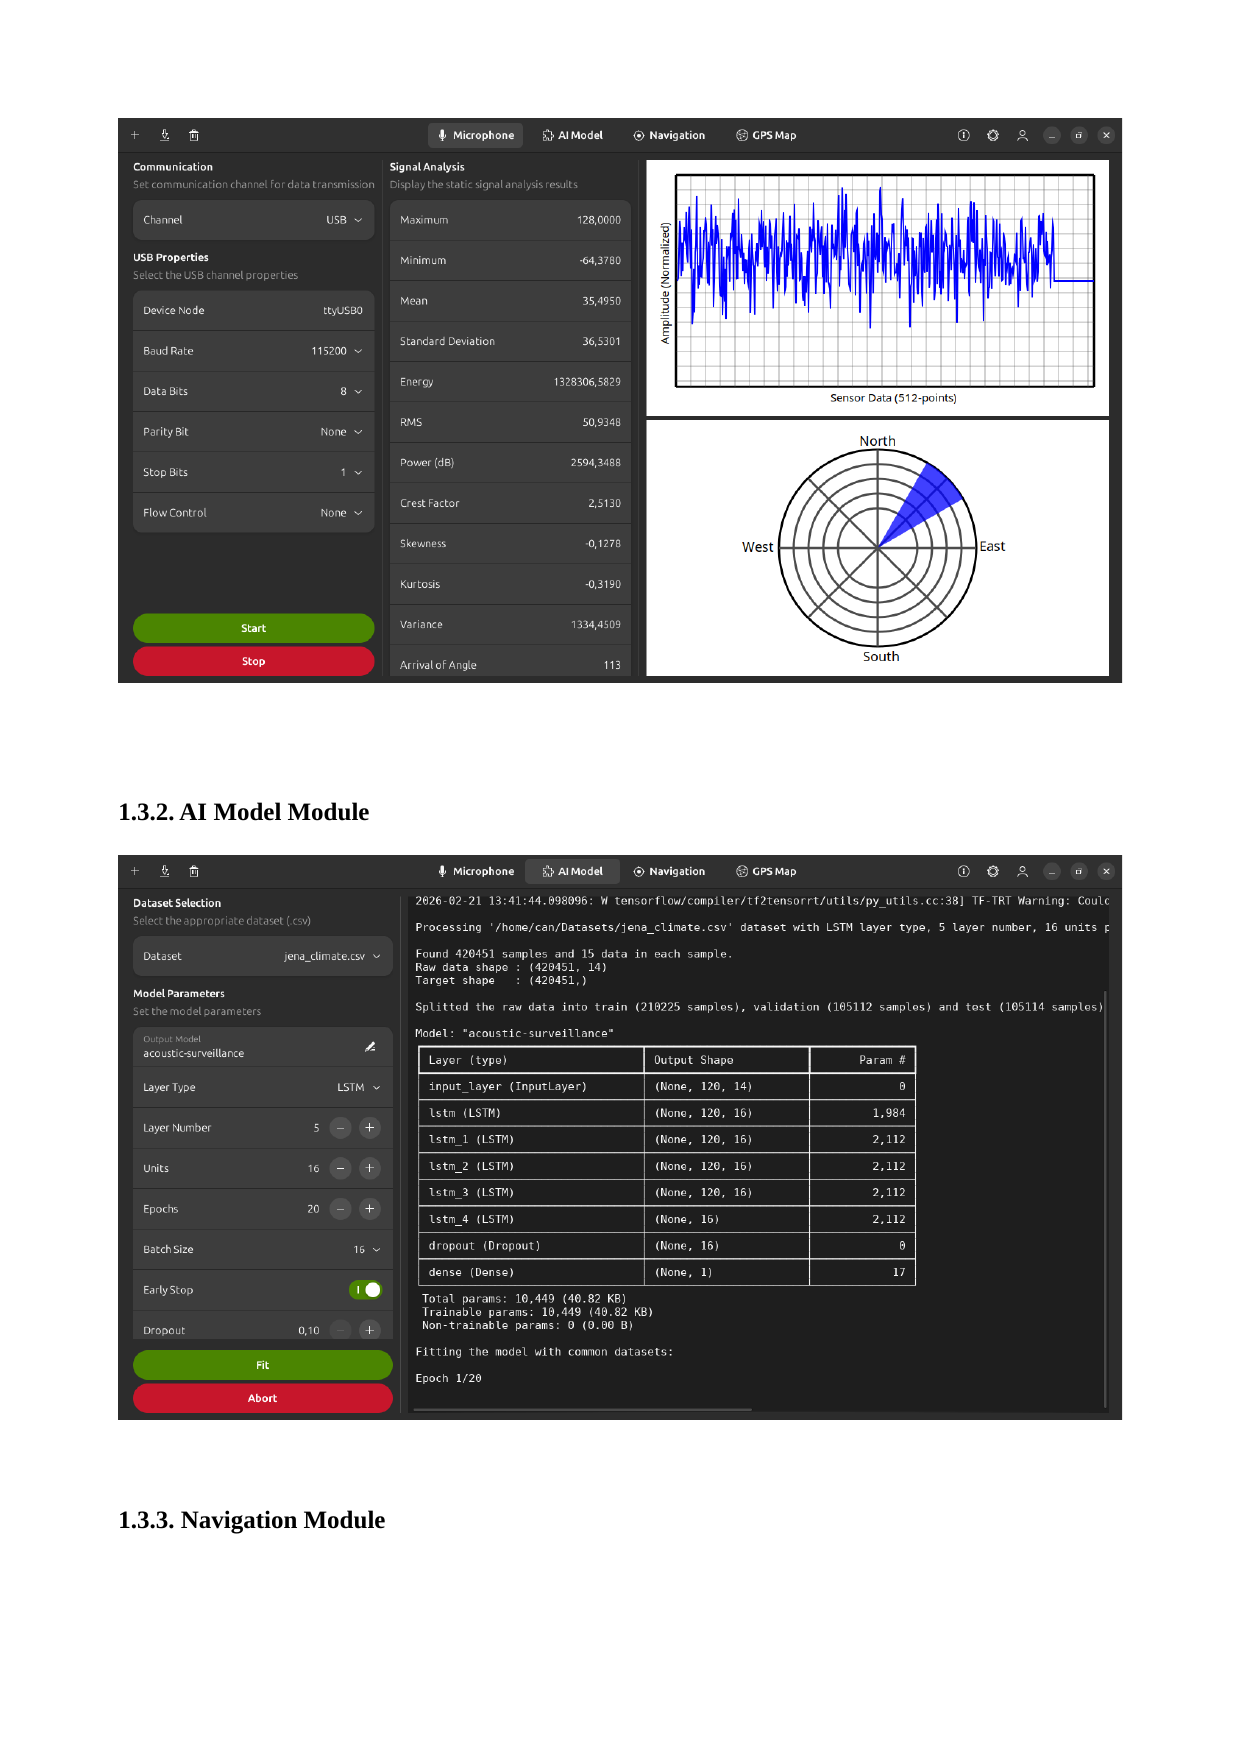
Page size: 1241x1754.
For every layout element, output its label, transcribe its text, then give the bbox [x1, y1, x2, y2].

picture [118, 855, 1123, 1420]
text 1.3.2. AI Model Module [118, 797, 1122, 826]
text 1.3.3. Navigation Module [118, 1506, 1122, 1534]
picture [118, 118, 1123, 683]
